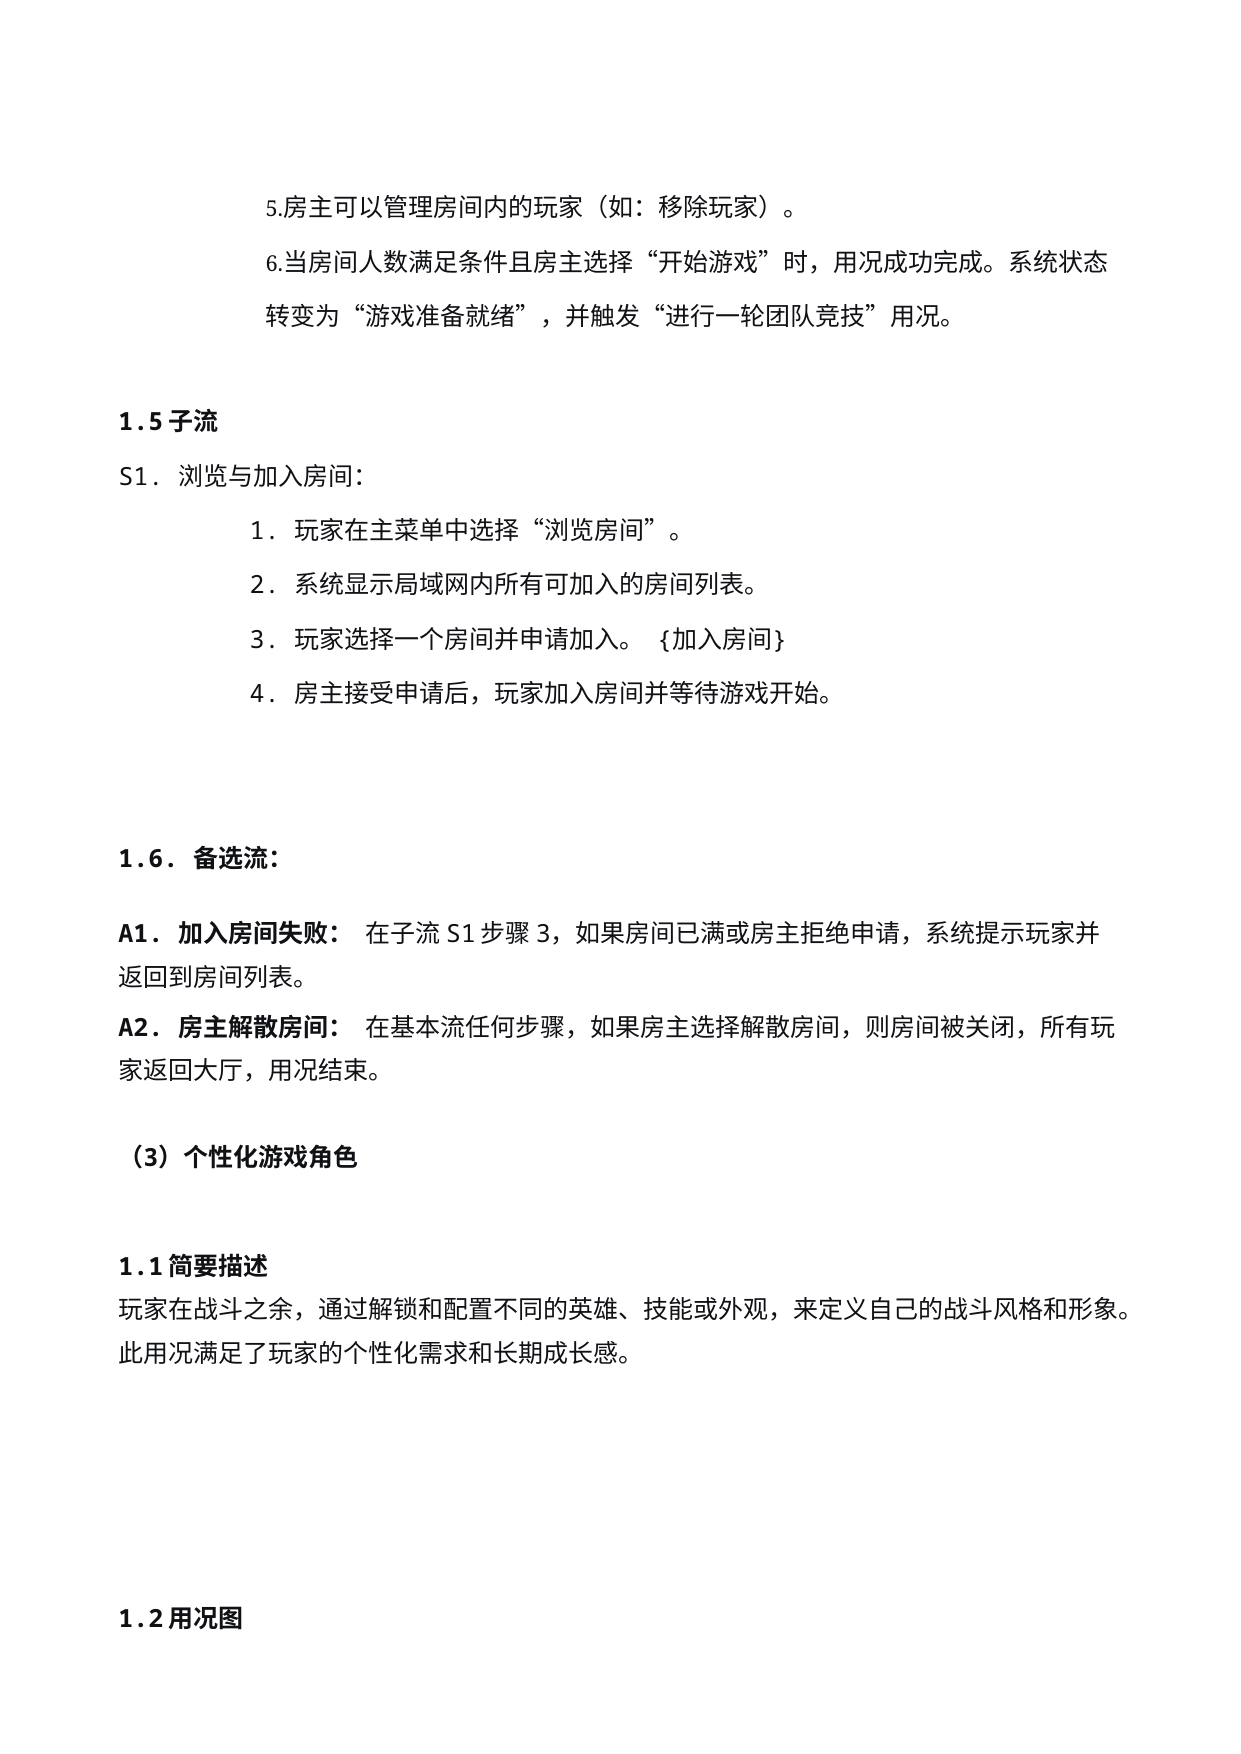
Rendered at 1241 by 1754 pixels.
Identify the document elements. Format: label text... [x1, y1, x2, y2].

list 6.当房间人数满足条件且房主选择“开始游戏”时，用况成功完成。系统状态转变为“游戏准备就绪”，并触发“进行一轮团队竞技”用况。 [236, 242, 1122, 333]
list A2. 房主解散房间： 在基本流任何步骤，如果房主选择解散房间，则房间被关闭，所有玩家返回大厅，用况结束。 [118, 1007, 1122, 1087]
text 1.5子流 [118, 402, 1122, 438]
text 1.6. 备选流： [118, 839, 1122, 875]
list 1.1简要描述 玩家在战斗之余，通过解锁和配置不同的英雄、技能或外观，来定义自己的战斗风格和形象。此用况满足了玩家的个性化需求和长期成长感。 [118, 1246, 1122, 1369]
text （3）个性化游戏角色 [118, 1100, 1122, 1173]
list 5.房主可以管理房间内的玩家（如：移除玩家）。 [236, 188, 1122, 224]
text A1. 加入房间失败： 在子流S1步骤3，如果房间已满或房主拒绝申请，系统提示玩家并返回到房间列表。 [118, 914, 1122, 993]
text 1. 玩家在主菜单中选择“浏览房间”。 2. 系统显示局域网内所有可加入的房间列表。 3. 玩家选择一个房间并申请加入。 {加入房间} 4. 房主接受申请后，玩家加入房间并等待游戏开始。 [249, 511, 1122, 710]
text S1. 浏览与加入房间： [118, 456, 1122, 492]
list 1.2用况图 [118, 1598, 1122, 1634]
